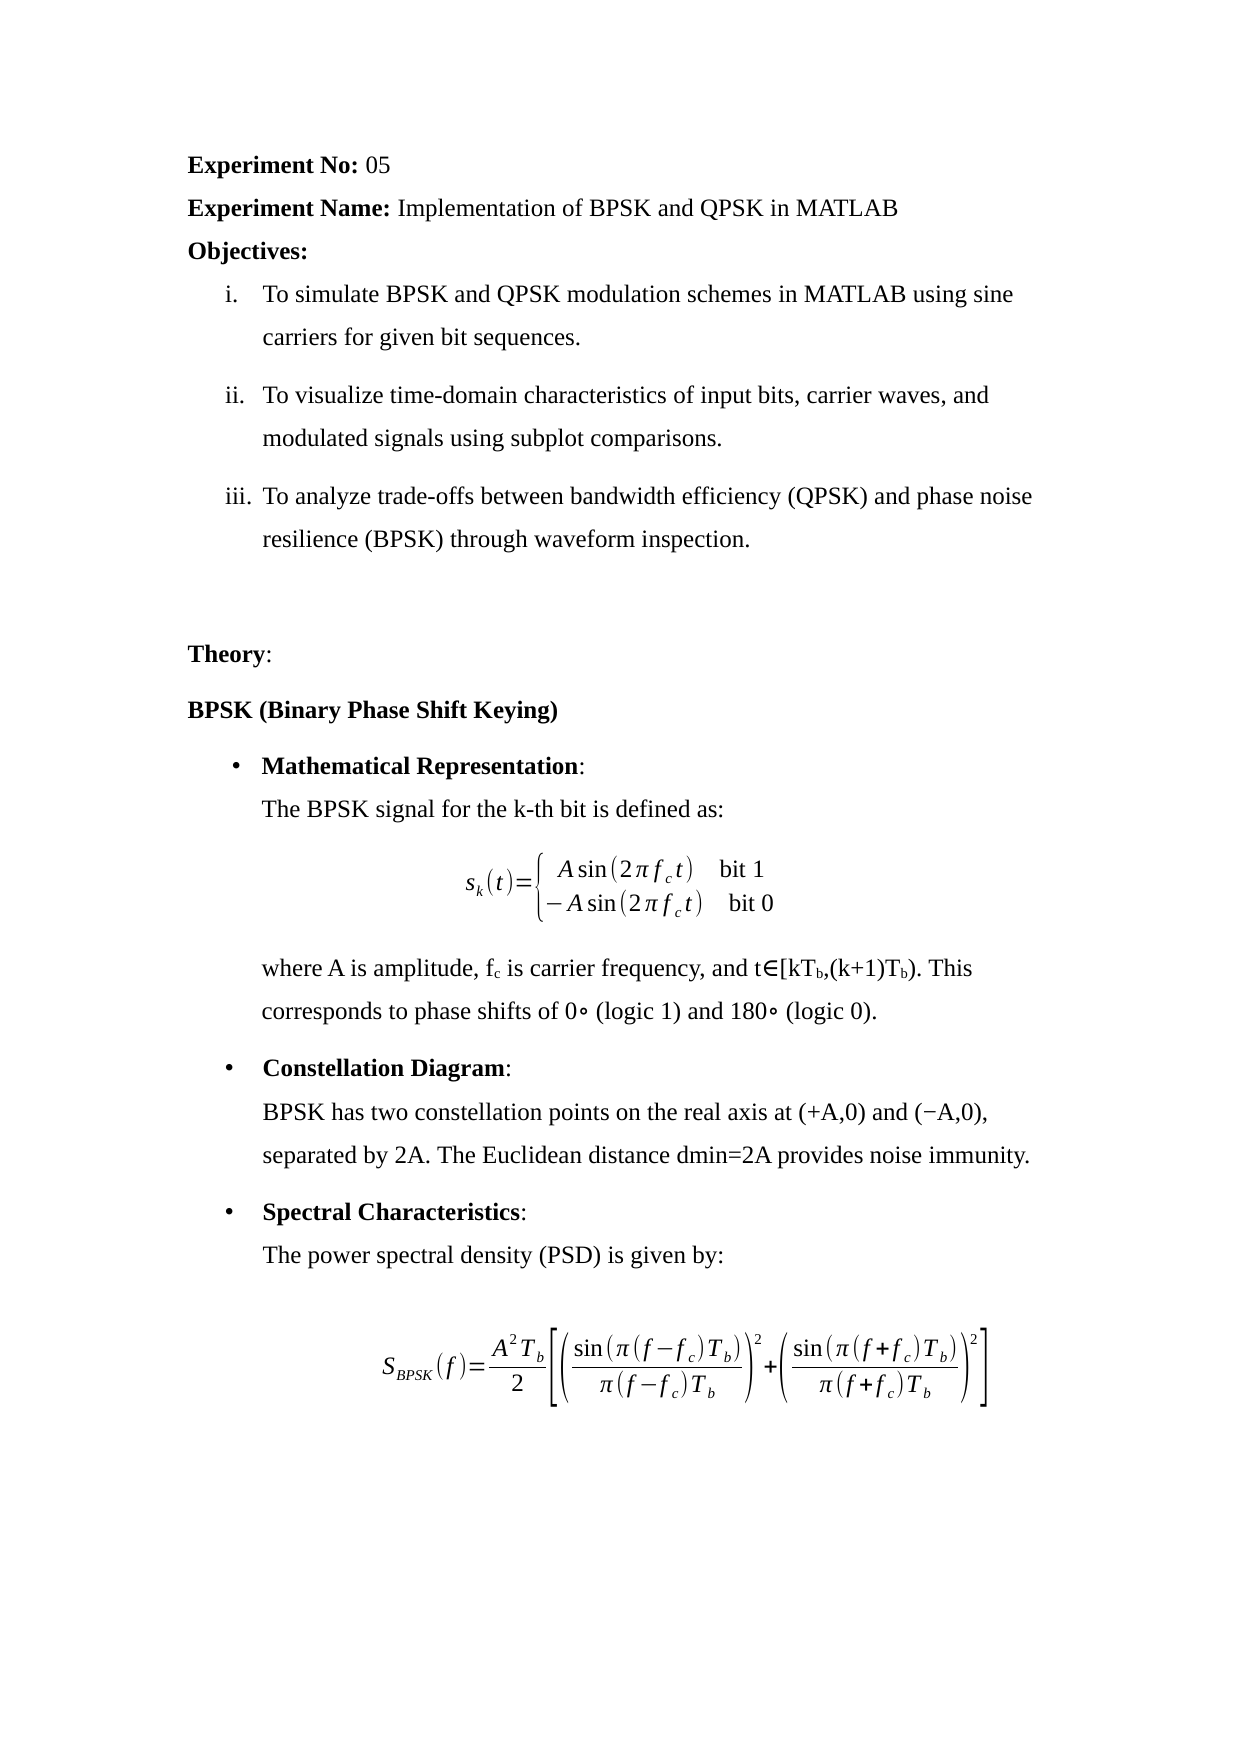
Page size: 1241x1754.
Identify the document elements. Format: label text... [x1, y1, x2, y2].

list To visualize time-domain characteristics of input bits, carrier waves, and modulated signals using subplot comparisons. [225, 380, 1053, 452]
text where A is amplitude, fc is carrier frequency, and t∈[kTb,(k+1)Tb). This corresponds to phase shifts of 0∘ (logic 1) and 180∘ (logic 0). [261, 953, 1053, 1024]
text Theory: [187, 639, 1053, 668]
text Experiment Name: Implementation of BPSK and QPSK in MATLAB [187, 193, 1053, 222]
list Spectral Characteristics: The power spectral density (PSD) is given by: [225, 1197, 1053, 1452]
list Constellation Diagram: BPSK has two constellation points on the real axis at (+A,0) and (−A,0), separated by 2A. The Euclidean distance dmin=2A provides noise immunity. [225, 1053, 1053, 1168]
list Mathematical Representation: The BPSK signal for the k-th bit is defined as: [232, 751, 1053, 823]
subtitle BPSK (Binary Phase Shift Keying) [187, 695, 1053, 724]
list To simulate BPSK and QPSK modulation schemes in MATLAB using sine carriers for given bit sequences. [225, 279, 1053, 351]
text Experiment No: 05 [187, 150, 1053, 179]
text Objectives: [187, 236, 1053, 265]
list To analyze trade-offs between bandwidth efficiency (QPSK) and phase noise resilience (BPSK) through waveform inspection. [225, 481, 1053, 553]
